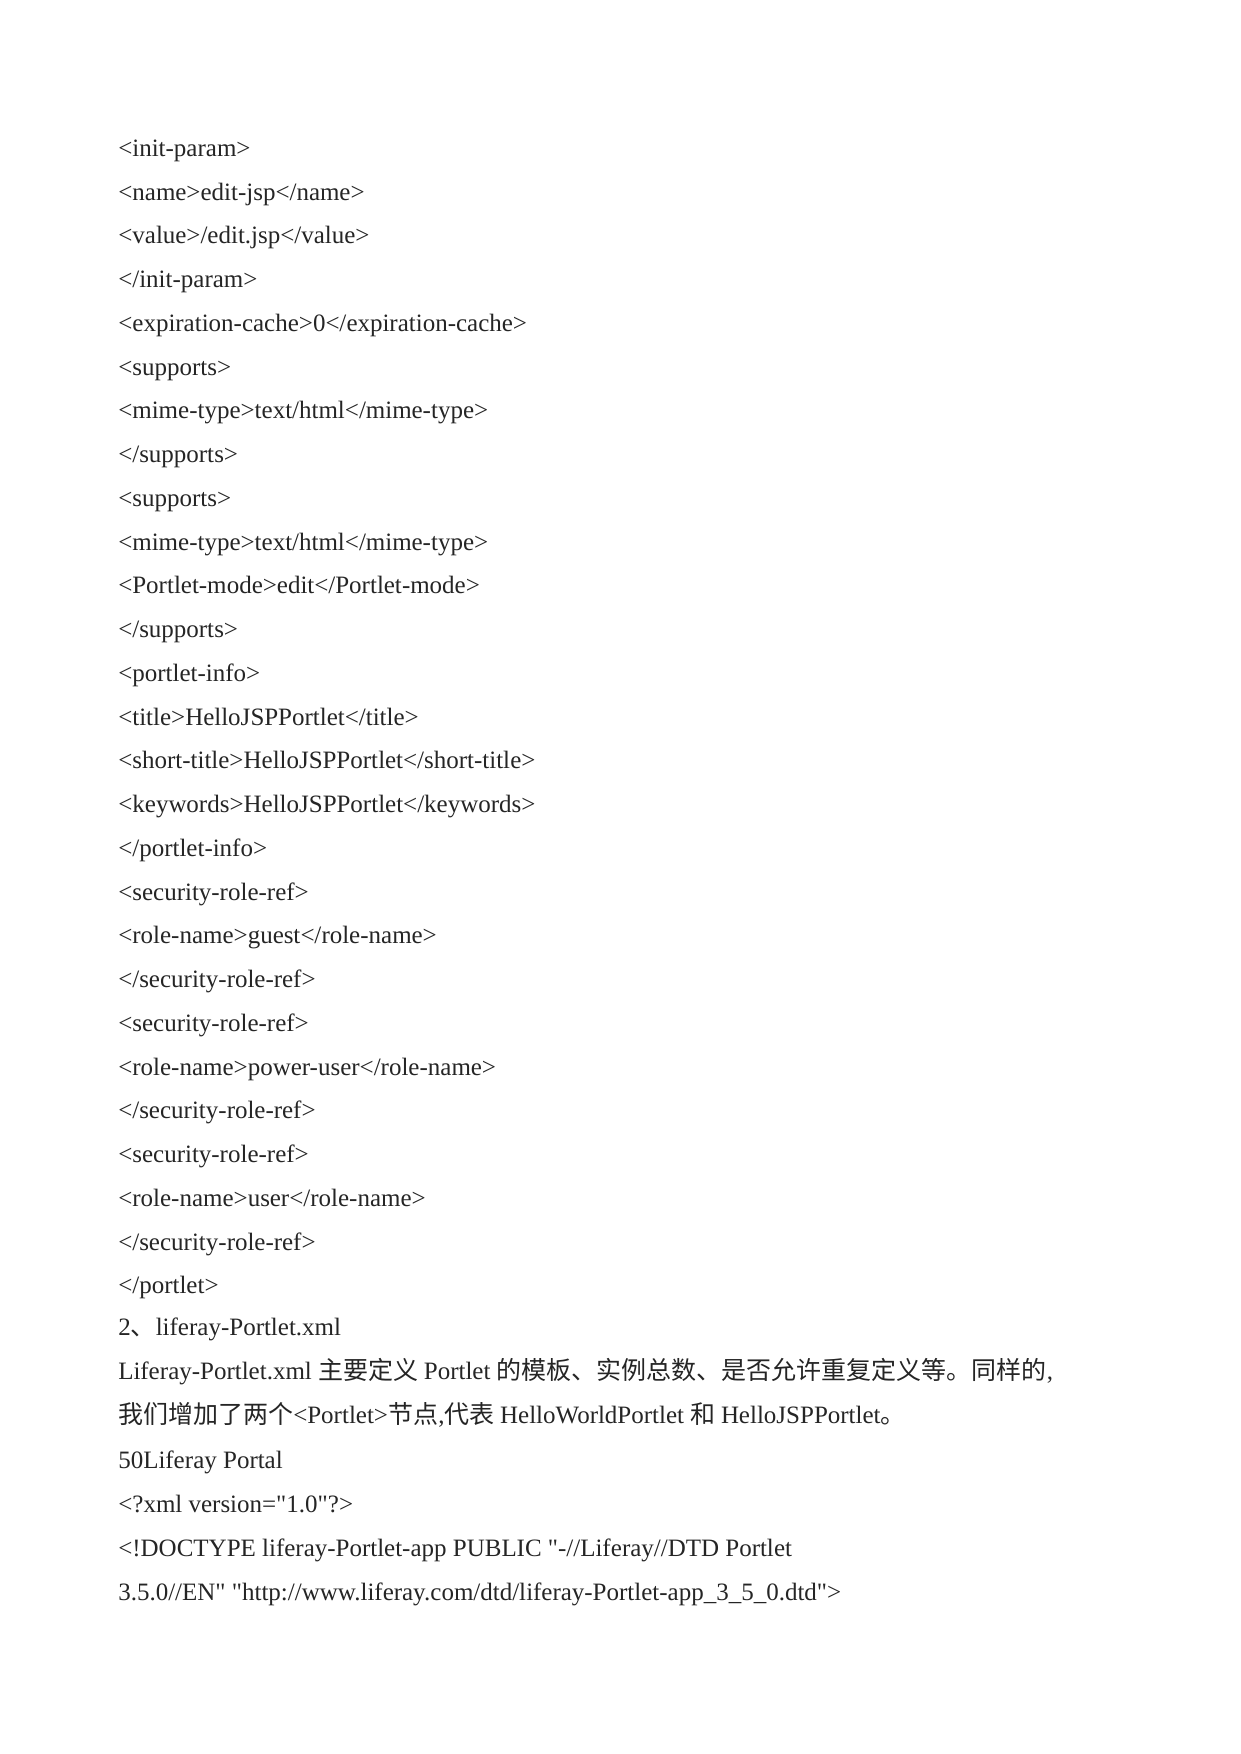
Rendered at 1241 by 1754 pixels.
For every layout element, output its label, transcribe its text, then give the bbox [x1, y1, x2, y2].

text 我们增加了两个<Portlet>节点,代表 HelloWorldPortlet 和 HelloJSPPortlet。 [118, 1387, 1122, 1431]
text </security-role-ref> [118, 949, 1122, 993]
text <!DOCTYPE liferay-Portlet-app PUBLIC "-//Liferay//DTD Portlet [118, 1518, 1122, 1562]
text </portlet-info> [118, 818, 1122, 862]
text <supports> [118, 337, 1122, 381]
text <security-role-ref> [118, 1124, 1122, 1168]
text </init-param> [118, 249, 1122, 293]
text <security-role-ref> [118, 862, 1122, 906]
text 50Liferay Portal [118, 1431, 1122, 1474]
text <supports> [118, 468, 1122, 512]
text <Portlet-mode>edit</Portlet-mode> [118, 556, 1122, 599]
text <short-title>HelloJSPPortlet</short-title> [118, 731, 1122, 774]
text </security-role-ref> [118, 1081, 1122, 1124]
text <init-param> [118, 118, 1122, 162]
text </security-role-ref> [118, 1212, 1122, 1256]
text </portlet> [118, 1256, 1122, 1299]
text <mime-type>text/html</mime-type> [118, 381, 1122, 424]
text </supports> [118, 424, 1122, 468]
text <role-name>power-user</role-name> [118, 1037, 1122, 1081]
text <role-name>guest</role-name> [118, 906, 1122, 949]
text </supports> [118, 599, 1122, 643]
text <value>/edit.jsp</value> [118, 206, 1122, 249]
text <keywords>HelloJSPPortlet</keywords> [118, 774, 1122, 818]
text <mime-type>text/html</mime-type> [118, 512, 1122, 556]
text <name>edit-jsp</name> [118, 162, 1122, 206]
text <portlet-info> [118, 643, 1122, 687]
text <?xml version="1.0"?> [118, 1474, 1122, 1518]
text Liferay-Portlet.xml 主要定义 Portlet 的模板、实例总数、是否允许重复定义等。同样的, [118, 1343, 1122, 1387]
text <title>HelloJSPPortlet</title> [118, 687, 1122, 731]
text <expiration-cache>0</expiration-cache> [118, 293, 1122, 337]
text <role-name>user</role-name> [118, 1168, 1122, 1212]
text 3.5.0//EN" "http://www.liferay.com/dtd/liferay-Portlet-app_3_5_0.dtd"> [118, 1562, 1122, 1606]
text <security-role-ref> [118, 993, 1122, 1037]
text 2、liferay-Portlet.xml [118, 1299, 1122, 1343]
